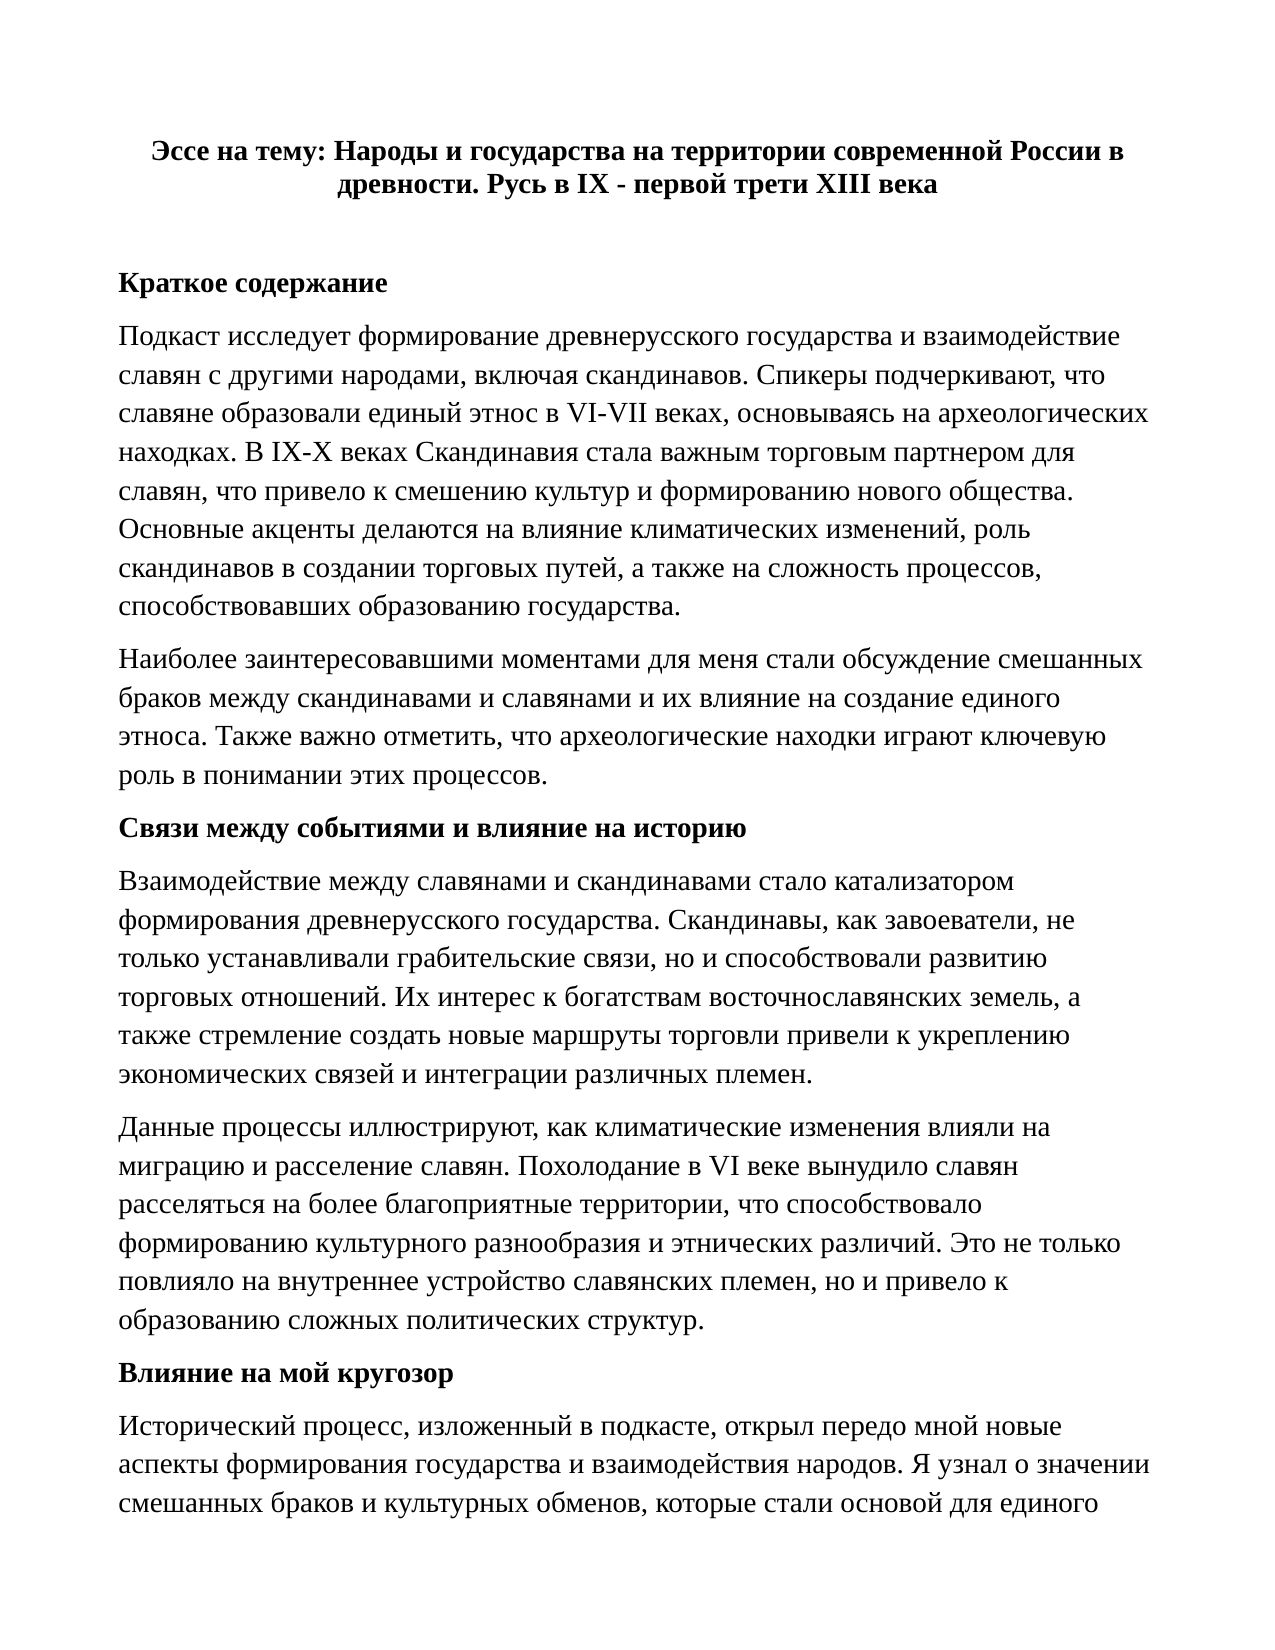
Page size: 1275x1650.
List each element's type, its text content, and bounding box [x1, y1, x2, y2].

text Подкаст исследует формирование древнерусского государства и взаимодействие славян с другими народами, включая скандинавов. Спикеры подчеркивают, что славяне образовали единый этнос в VI-VII веках, основываясь на археологических находках. В IX-X веках Скандинавия стала важным торговым партнером для славян, что привело к смешению культур и формированию нового общества. Основные акценты делаются на влияние климатических изменений, роль скандинавов в создании торговых путей, а также на сложность процессов, способствовавших образованию государства. [118, 318, 1157, 622]
text Взаимодействие между славянами и скандинавами стало катализатором формирования древнерусского государства. Скандинавы, как завоеватели, не только устанавливали грабительские связи, но и способствовали развитию торговых отношений. Их интерес к богатствам восточнославянских земель, а также стремление создать новые маршруты торговли привели к укреплению экономических связей и интеграции различных племен. [118, 863, 1157, 1089]
text Краткое содержание [118, 265, 1157, 299]
text Влияние на мой кругозор [118, 1355, 1157, 1388]
text Данные процессы иллюстрируют, как климатические изменения влияли на миграцию и расселение славян. Похолодание в VI веке вынудило славян расселяться на более благоприятные территории, что способствовало формированию культурного разнообразия и этнических различий. Это не только повлияло на внутреннее устройство славянских племен, но и привело к образованию сложных политических структур. [118, 1109, 1157, 1335]
text Исторический процесс, изложенный в подкасте, открыл передо мной новые аспекты формирования государства и взаимодействия народов. Я узнал о значении смешанных браков и культурных обменов, которые стали основой для единого [118, 1408, 1157, 1519]
text Наиболее заинтересовавшими моментами для меня стали обсуждение смешанных браков между скандинавами и славянами и их влияние на создание единого этноса. Также важно отметить, что археологические находки играют ключевую роль в понимании этих процессов. [118, 641, 1157, 791]
text Связи между событиями и влияние на историю [118, 810, 1157, 844]
subtitle Эссе на тему: Народы и государства на территории современной России в древности. Русь в IX - первой трети XIII века [118, 133, 1157, 200]
